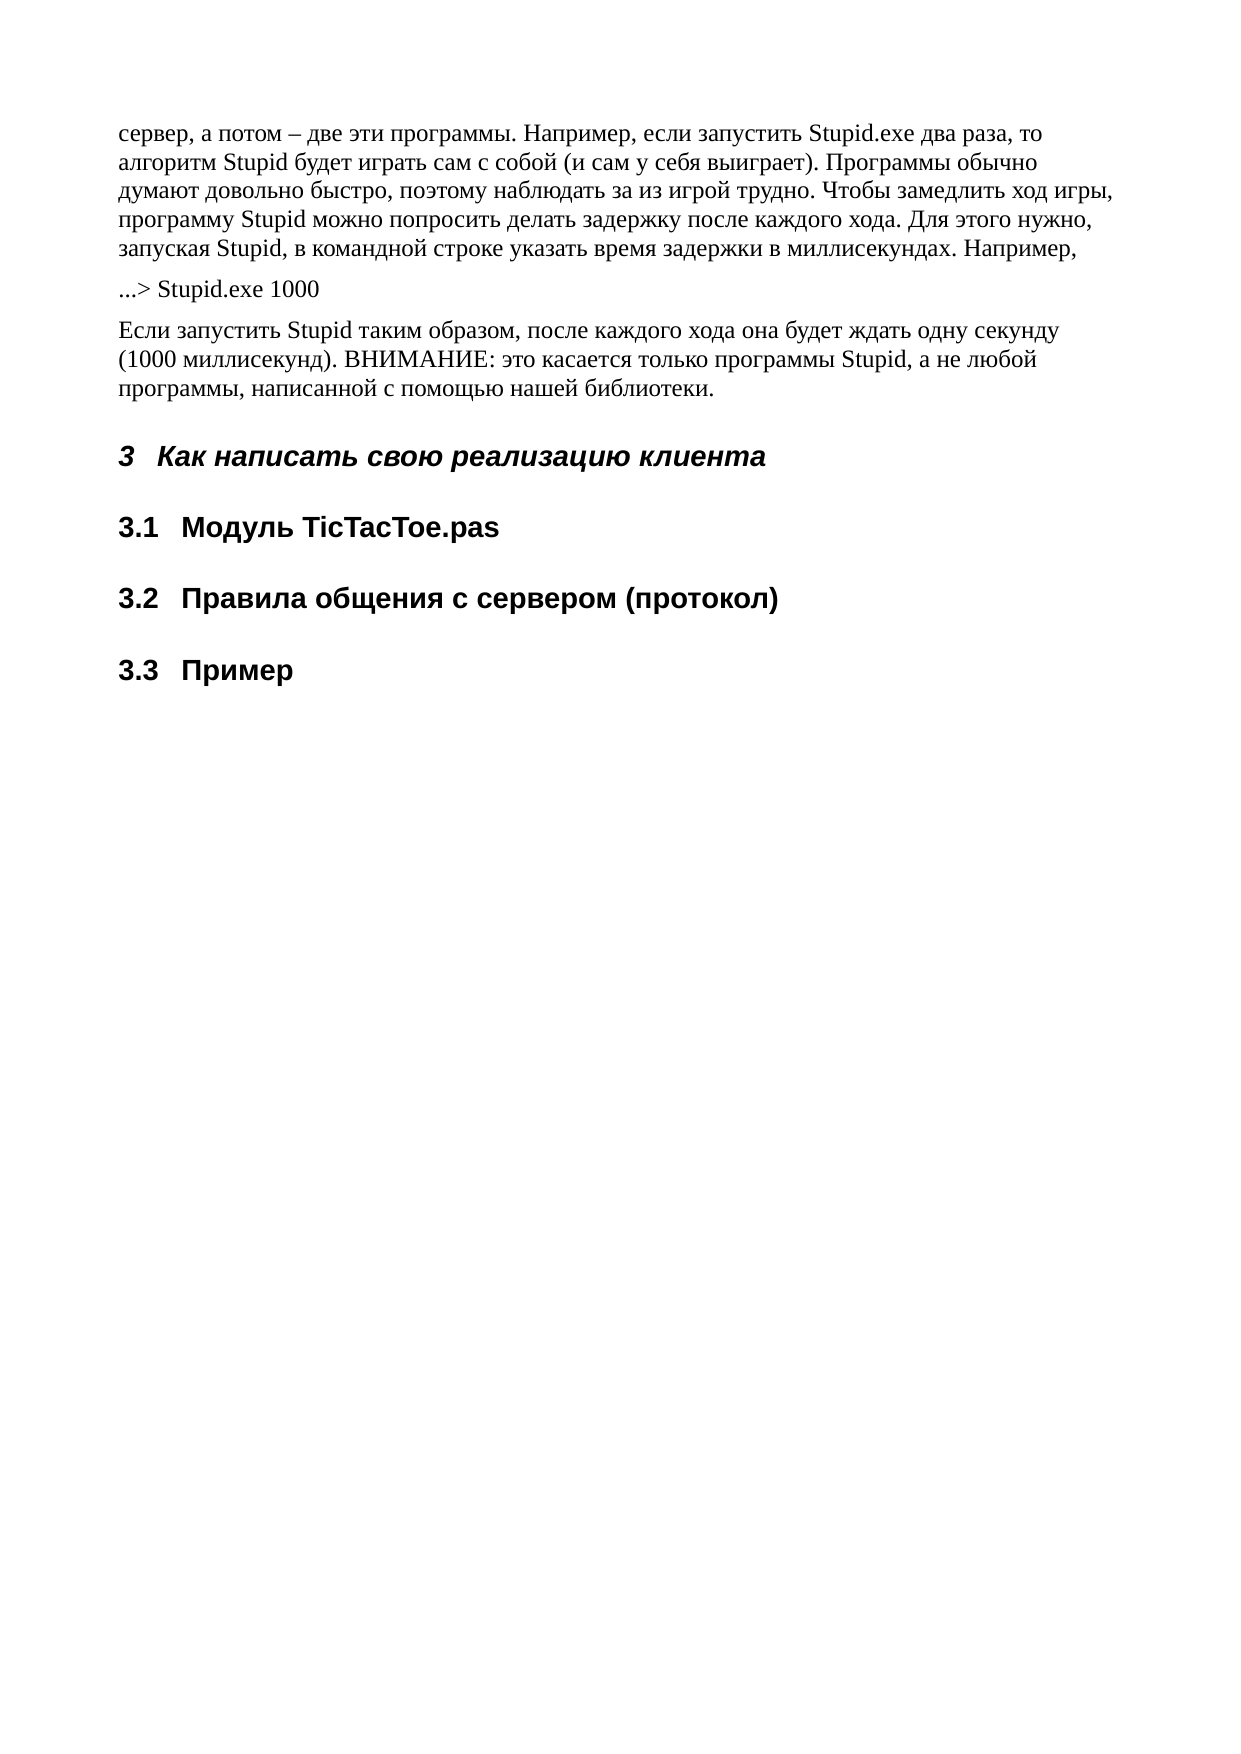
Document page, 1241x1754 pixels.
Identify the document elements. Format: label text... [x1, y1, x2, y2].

text Если запустить Stupid таким образом, после каждого хода она будет ждать одну секунду (1000 миллисекунд). ВНИМАНИЕ: это касается только программы Stupid, а не любой программы, написанной с помощью нашей библиотеки. [118, 316, 1122, 402]
subtitle Правила общения с сервером (протокол) [118, 581, 1122, 615]
subtitle Как написать свою реализацию клиента [118, 439, 1122, 473]
subtitle Пример [118, 652, 1122, 686]
subtitle Модуль TicTacToe.pas [118, 510, 1122, 544]
text ...> Stupid.exe 1000 [118, 274, 1122, 303]
text сервер, а потом – две эти программы. Например, если запустить Stupid.exe два раза, то алгоритм Stupid будет играть сам с собой (и сам у себя выиграет). Программы обычно думают довольно быстро, поэтому наблюдать за из игрой трудно. Чтобы замедлить ход игры, программу Stupid можно попросить делать задержку после каждого хода. Для этого нужно, запуская Stupid, в командной строке указать время задержки в миллисекундах. Например, [118, 118, 1122, 262]
